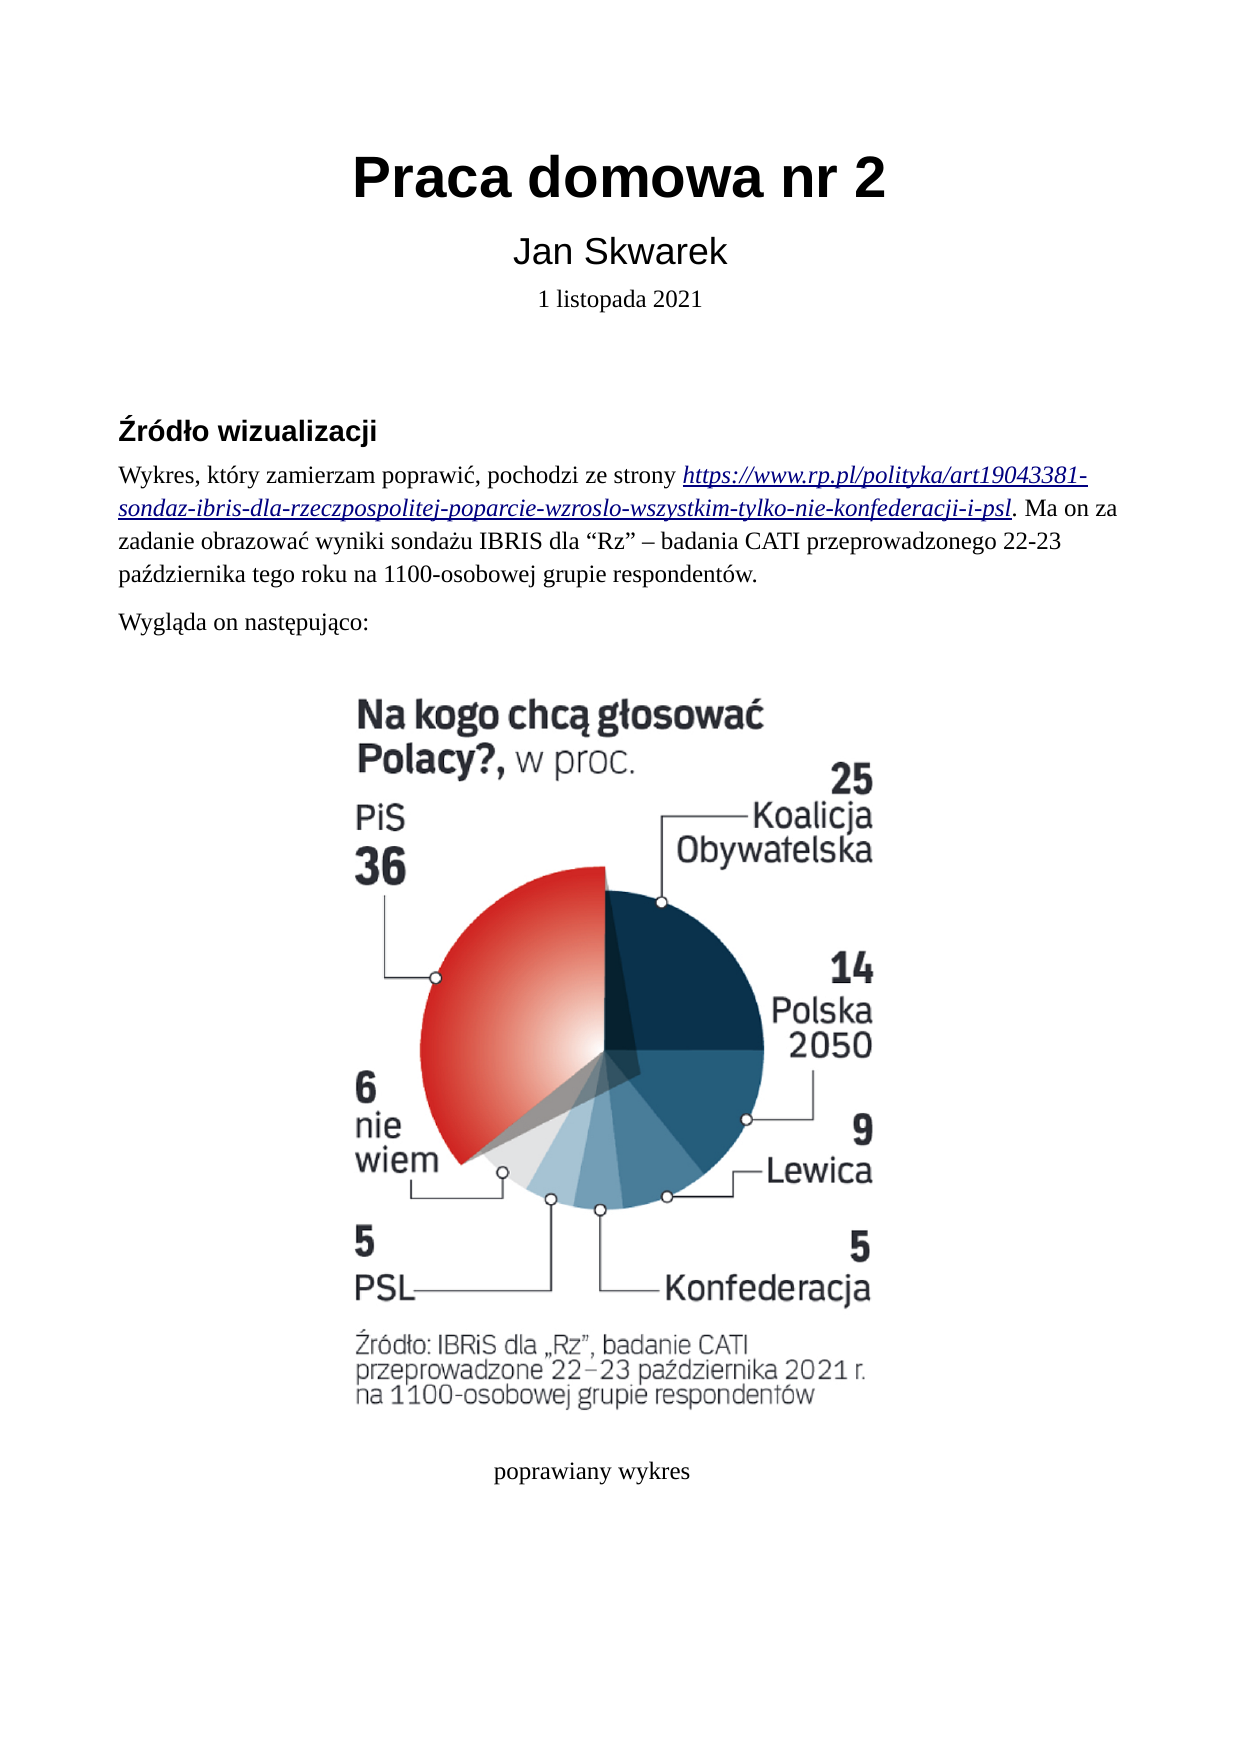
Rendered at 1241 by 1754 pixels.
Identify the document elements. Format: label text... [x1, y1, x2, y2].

text 1 listopada 2021 [118, 284, 1122, 313]
title Praca domowa nr 2 [118, 143, 1122, 210]
text Wygląda on następująco: [118, 607, 1122, 636]
subtitle Jan Skwarek [118, 229, 1122, 272]
picture [118, 654, 1123, 1452]
subtitle Źródło wizualizacji [118, 414, 1122, 448]
text poprawiany wykres [118, 1452, 1122, 1485]
text Wykres, który zamierzam poprawić, pochodzi ze strony https://www.rp.pl/polityka/art19043381-sondaz-ibris-dla-rzeczpospolitej-poparcie-wzroslo-wszystkim-tylko-nie-konfederacji-i-psl. Ma on za zadanie obrazować wyniki sondażu IBRIS dla “Rz” – badania CATI przeprowadzonego 22-23 października tego roku na 1100-osobowej grupie respondentów. [118, 460, 1122, 588]
